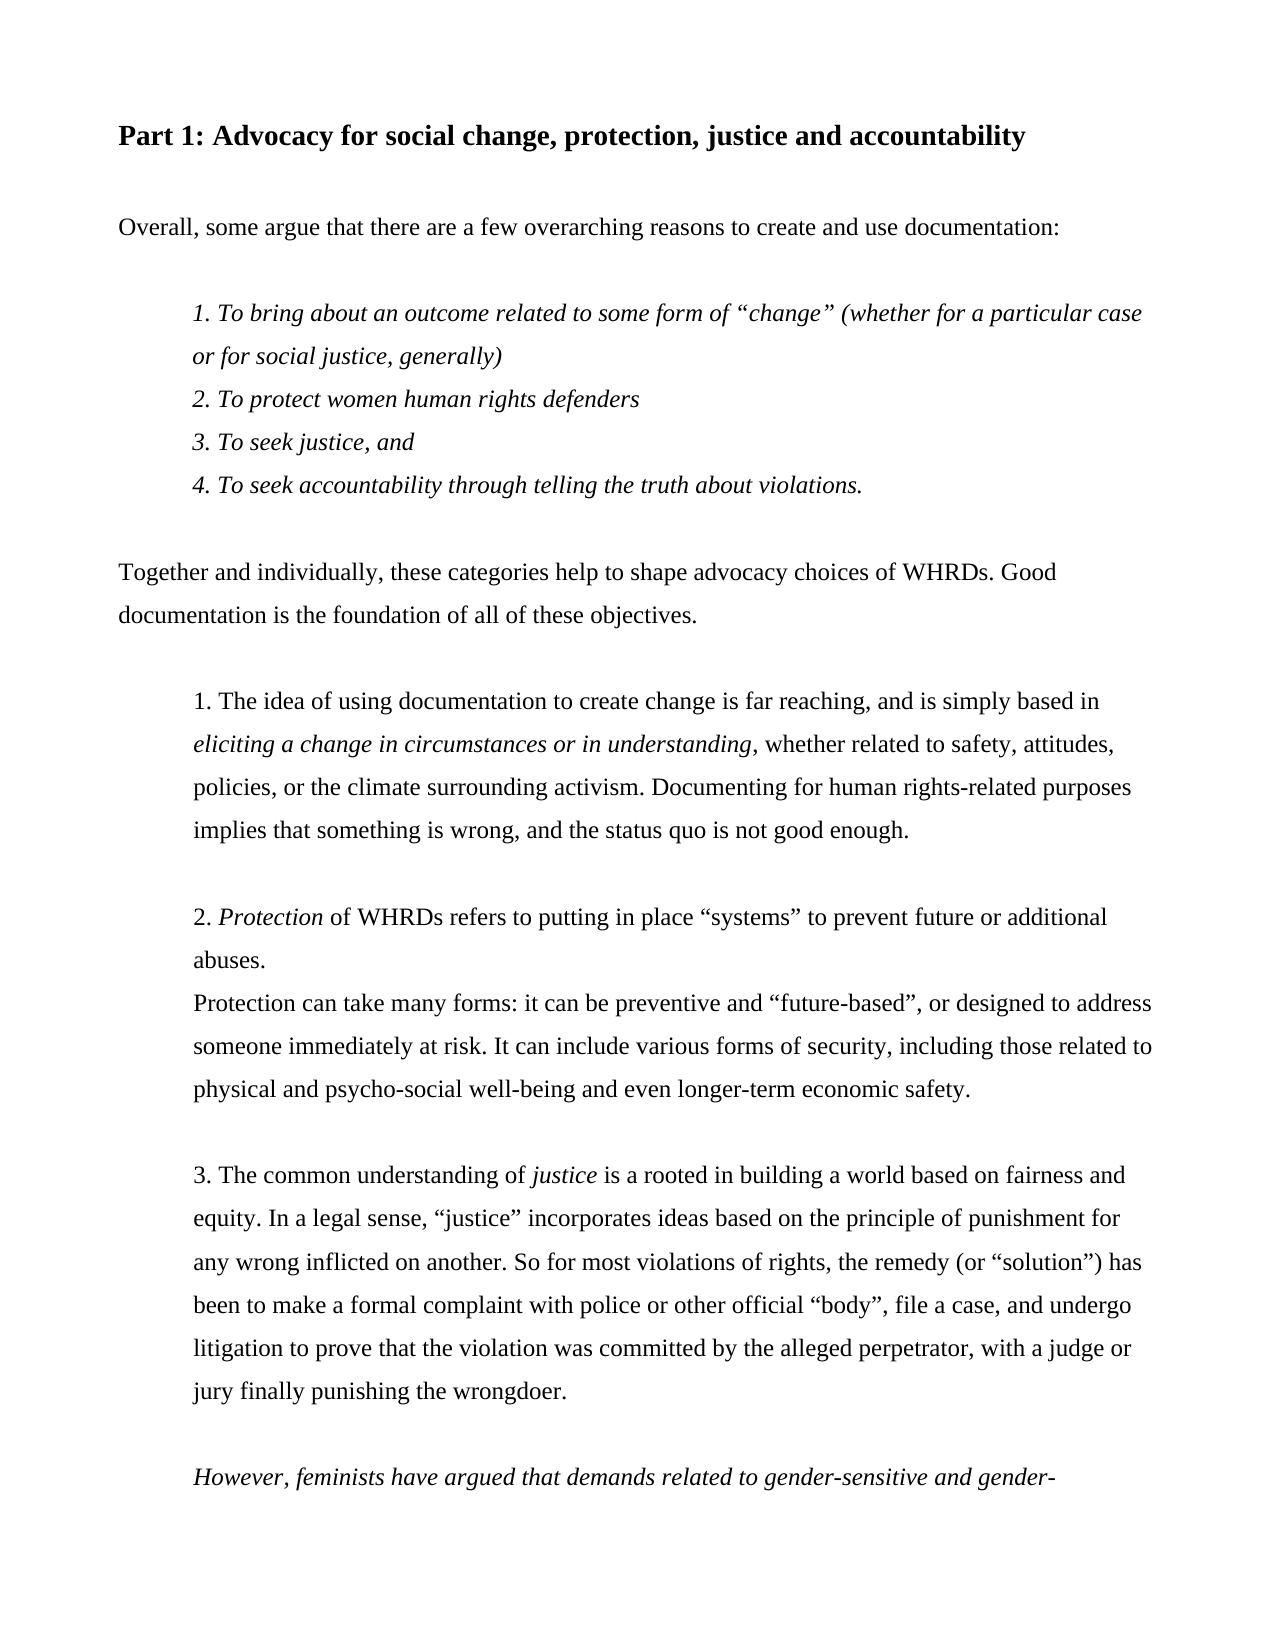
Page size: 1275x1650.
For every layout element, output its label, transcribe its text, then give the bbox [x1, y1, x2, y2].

text Overall, some argue that there are a few overarching reasons to create and use documentation: [118, 212, 1157, 240]
text 1. To bring about an outcome related to some form of “change” (whether for a particular case or for social justice, generally) [118, 298, 1157, 370]
text 2. Protection of WHRDs refers to putting in place “systems” to prevent future or additional abuses. [193, 902, 1157, 973]
text Protection can take many forms: it can be preventive and “future-based”, or designed to address [193, 988, 1157, 1017]
text 3. The common understanding of justice is a rooted in building a world based on fairness and equity. In a legal sense, “justice” incorporates ideas based on the principle of punishment for any wrong inflicted on another. So for most violations of rights, the remedy (or “solution”) has been to make a formal complaint with police or other official “body”, file a case, and undergo litigation to prove that the violation was committed by the alleged perpetrator, with a judge or jury finally punishing the wrongdoer. [193, 1160, 1157, 1405]
text However, feminists have argued that demands related to gender-sensitive and gender- [193, 1462, 1157, 1491]
text Part 1: Advocacy for social change, protection, justice and accountability [118, 118, 1157, 152]
text 1. The idea of using documentation to create change is far reaching, and is simply based in eliciting a change in circumstances or in understanding, whether related to safety, attitudes, policies, or the climate surrounding activism. Documenting for human rights-related purposes implies that something is wrong, and the status quo is not good enough. [193, 686, 1157, 844]
text 3. To seek justice, and [118, 427, 1157, 456]
text someone immediately at risk. It can include various forms of security, including those related to physical and psycho-social well-being and even longer-term economic safety. [193, 1031, 1157, 1103]
text 4. To seek accountability through telling the truth about violations. [118, 470, 1157, 499]
text 2. To protect women human rights defenders [118, 384, 1157, 413]
text Together and individually, these categories help to shape advocacy choices of WHRDs. Good documentation is the foundation of all of these objectives. [118, 557, 1157, 628]
